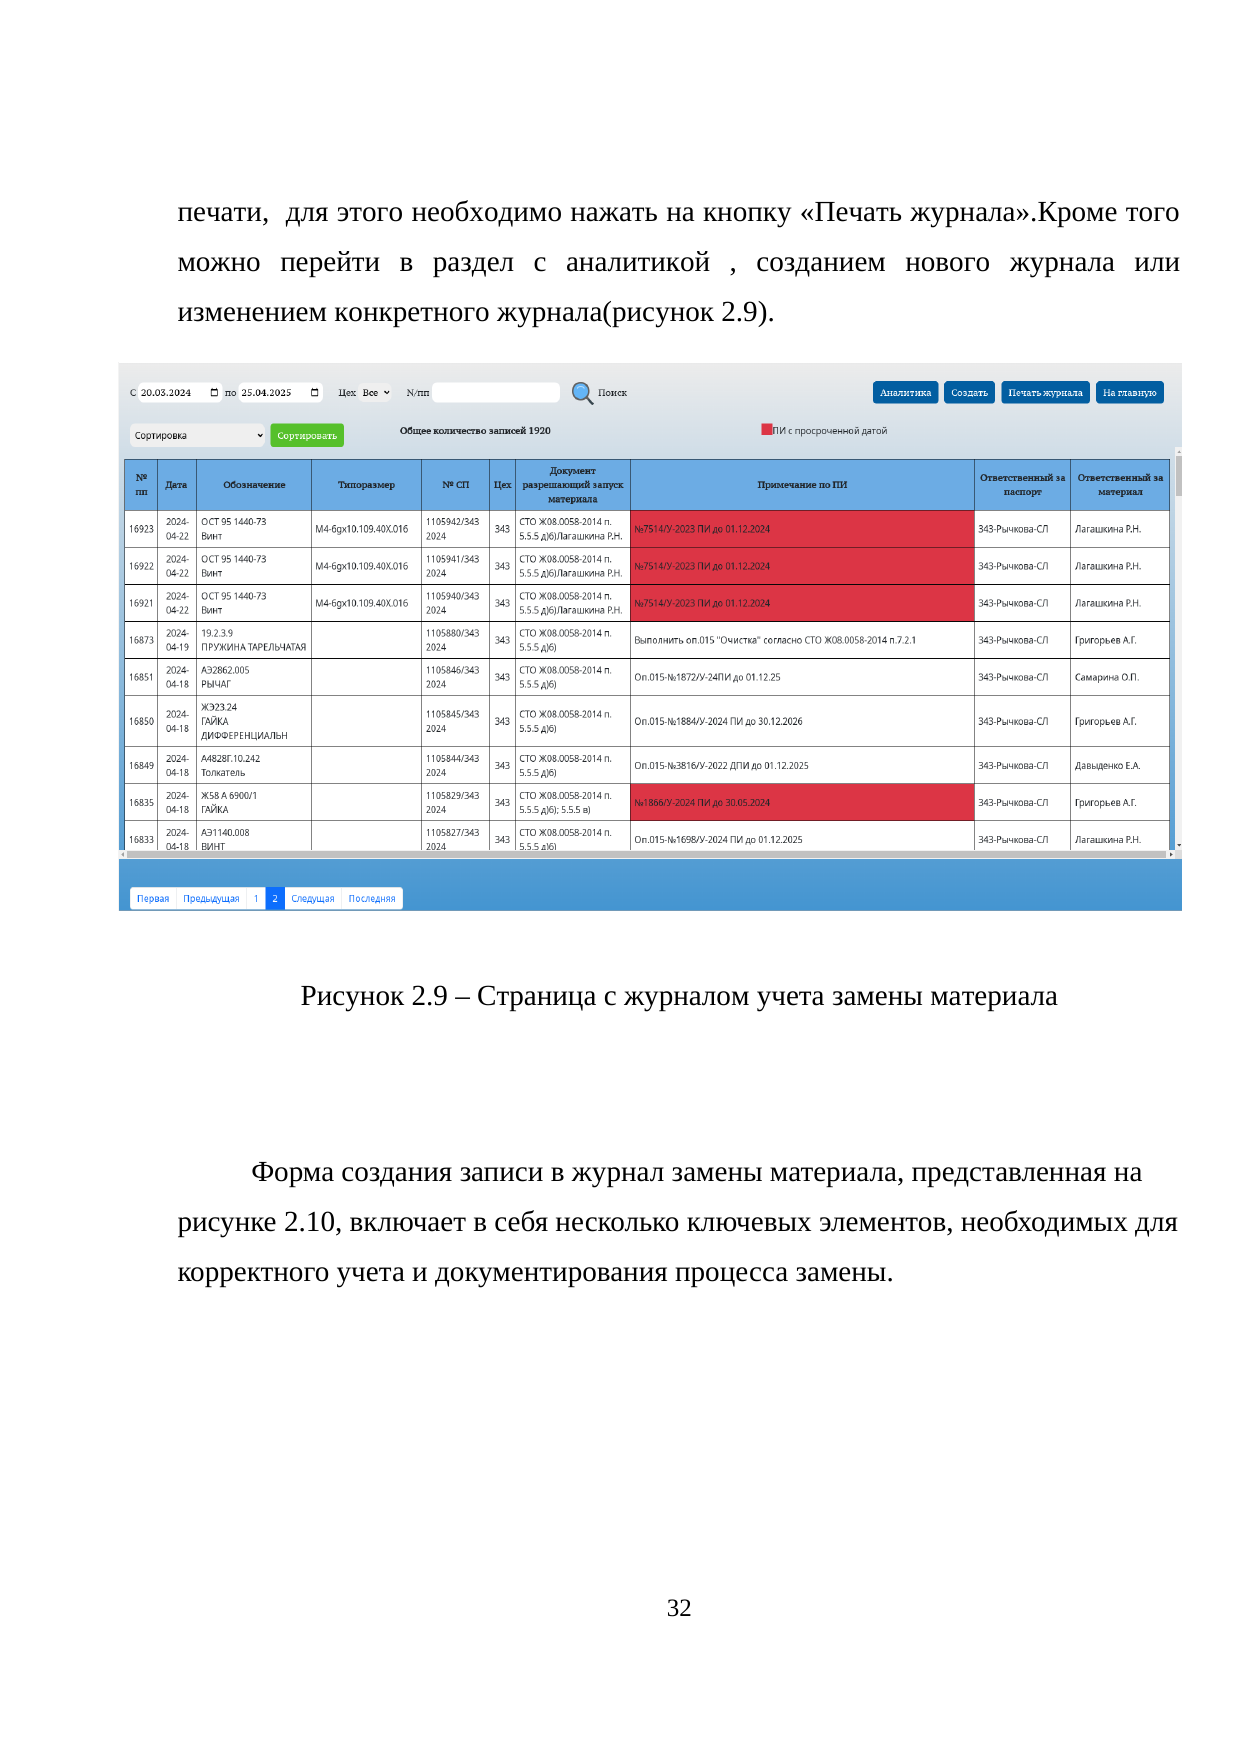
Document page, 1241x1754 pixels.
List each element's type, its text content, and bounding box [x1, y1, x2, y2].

text Рисунок 2.9 – Страница с журналом учета замены материала [177, 978, 1181, 1011]
picture [118, 362, 1182, 911]
text печати, для этого необходимо нажать на кнопку «Печать журнала».Кроме того можно перейти в раздел с аналитикой , созданием нового журнала или изменением конкретного журнала(рисунок 2.9). [177, 194, 1181, 328]
text Форма создания записи в журнал замены материала, представленная на рисунке 2.10, включает в себя несколько ключевых элементов, необходимых для корректного учета и документирования процесса замены. [177, 1154, 1181, 1288]
